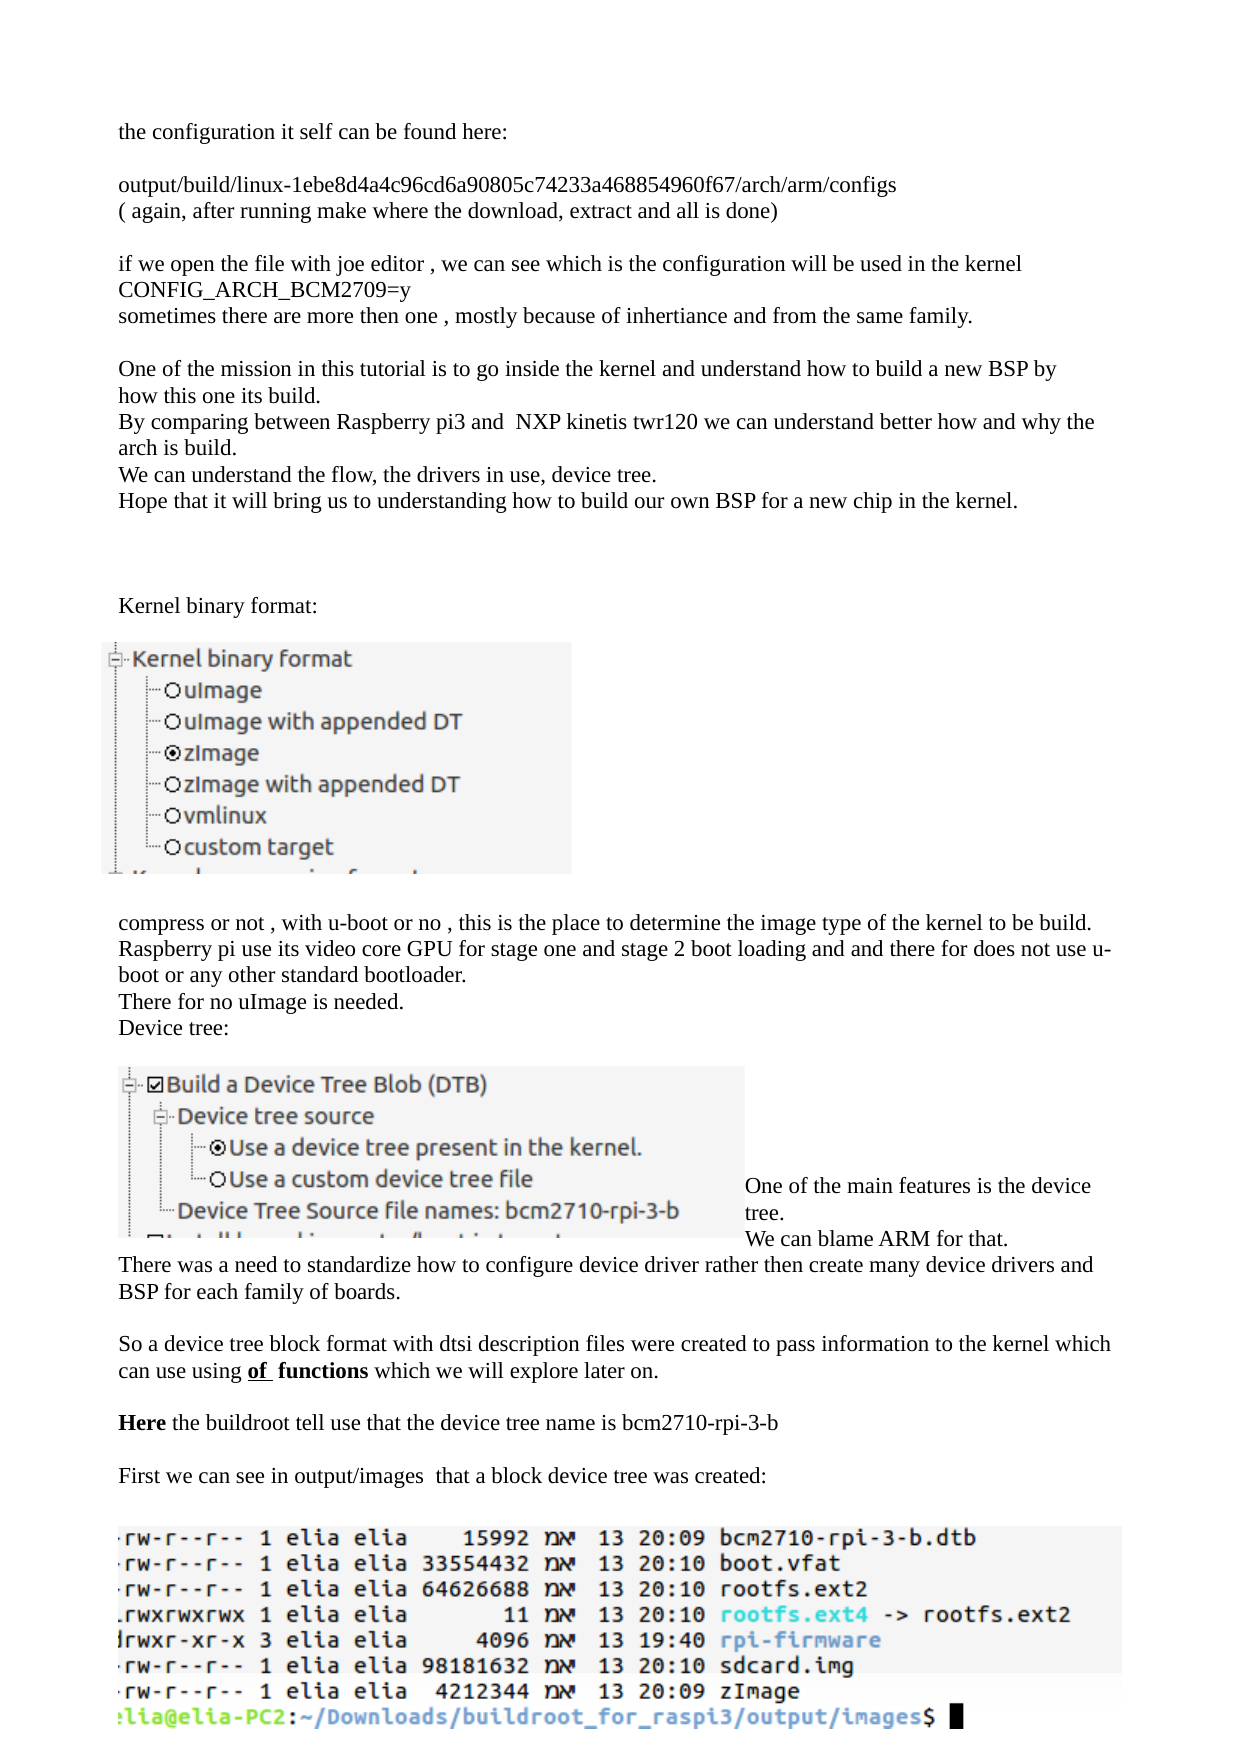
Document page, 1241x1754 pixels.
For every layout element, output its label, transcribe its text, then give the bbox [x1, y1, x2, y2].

text There was a need to standardize how to configure device driver rather then create many device drivers and BSP for each family of boards. [118, 1251, 1122, 1304]
text CONFIG_ARCH_BCM2709=y [118, 276, 1122, 303]
text output/build/linux-1ebe8d4a4c96cd6a90805c74233a468854960f67/arch/arm/configs [118, 171, 1122, 197]
text compress or not , with u-boot or no , this is the place to determine the image type of the kernel to be build. [118, 909, 1122, 935]
text the configuration it self can be found here: [118, 118, 1122, 144]
text if we open the file with joe editor , we can see which is the configuration will be used in the kernel [118, 250, 1122, 276]
text how this one its build. [118, 382, 1122, 408]
picture [118, 1526, 1123, 1729]
text ( again, after running make where the download, extract and all is done) [118, 197, 1122, 223]
text We can understand the flow, the drivers in use, device tree. [118, 461, 1122, 487]
text First we can see in output/images that a block device tree was created: [118, 1462, 1122, 1488]
text There for no uImage is needed. [118, 988, 1122, 1014]
text One of the main features is the device tree. [745, 1172, 1122, 1225]
text Raspberry pi use its video core GPU for stage one and stage 2 boot loading and and there for does not use u-boot or any other standard bootloader. [118, 935, 1122, 988]
picture [118, 1066, 745, 1238]
text One of the mission in this tutorial is to go inside the kernel and understand how to build a new BSP by [118, 355, 1122, 382]
text Hope that it will bring us to understanding how to build our own BSP for a new chip in the kernel. [118, 487, 1122, 513]
text So a device tree block format with dtsi description files were created to pass information to the kernel which can use using of functions which we will explore later on. [118, 1330, 1122, 1383]
text Device tree: [118, 1014, 1122, 1041]
text Here the buildroot tell use that the device tree name is bcm2710-rpi-3-b [118, 1409, 1122, 1436]
text By comparing between Raspberry pi3 and NXP kinetis twr120 we can understand better how and why the arch is build. [118, 408, 1122, 461]
text sometimes there are more then one , mostly because of inhertiance and from the same family. [118, 303, 1122, 329]
picture [101, 642, 572, 874]
text We can blame ARM for that. [118, 1225, 1122, 1251]
text Kernel binary format: [118, 592, 1122, 619]
